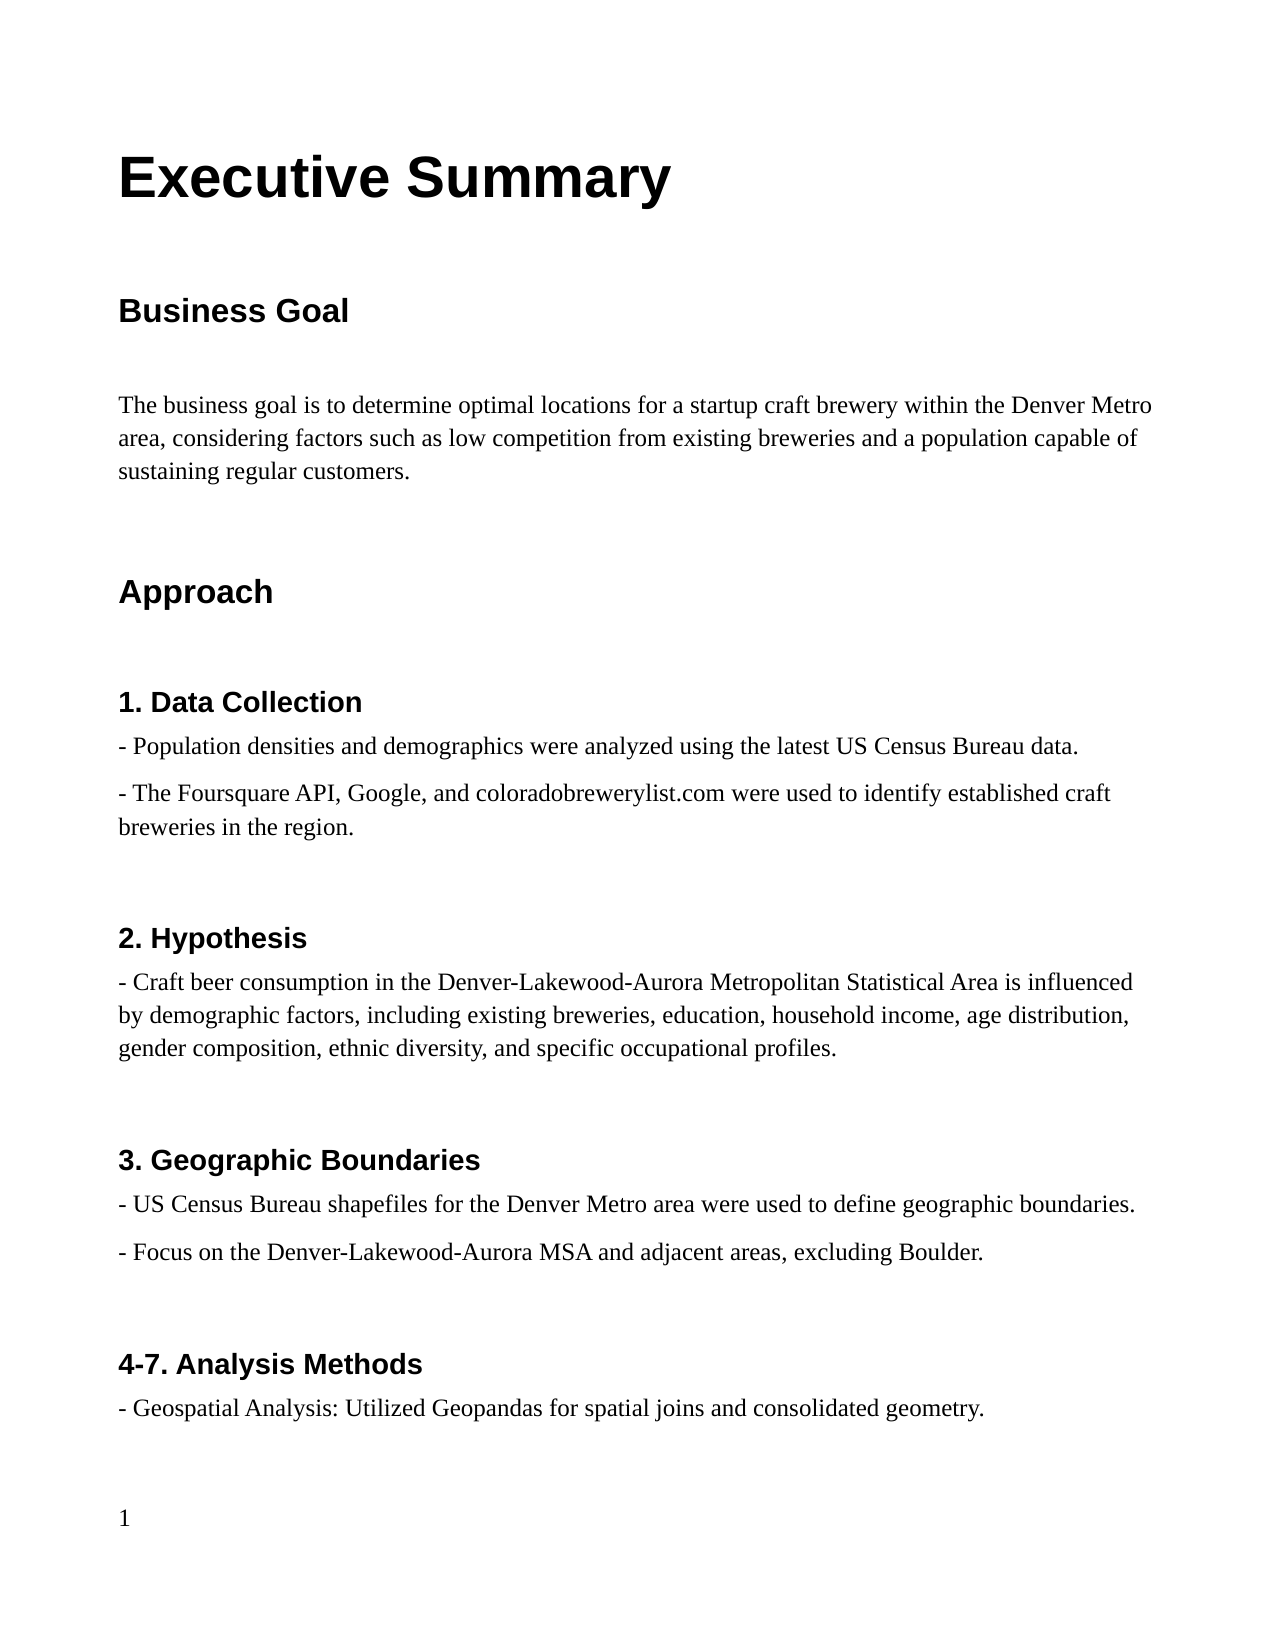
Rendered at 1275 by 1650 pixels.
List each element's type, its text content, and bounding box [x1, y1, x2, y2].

text - Craft beer consumption in the Denver-Lakewood-Aurora Metropolitan Statistical Area is influenced by demographic factors, including existing breweries, education, household income, age distribution, gender composition, ethnic diversity, and specific occupational profiles. [118, 967, 1157, 1062]
subtitle Approach [118, 572, 1157, 610]
text - Population densities and demographics were analyzed using the latest US Census Bureau data. [118, 731, 1157, 760]
text - Focus on the Denver-Lakewood-Aurora MSA and adjacent areas, excluding Boulder. [118, 1237, 1157, 1266]
subtitle 3. Geographic Boundaries [118, 1143, 1157, 1177]
title Executive Summary [118, 143, 1157, 210]
text - The Foursquare API, Google, and coloradobrewerylist.com were used to identify established craft breweries in the region. [118, 778, 1157, 840]
subtitle 4-7. Analysis Methods [118, 1347, 1157, 1380]
subtitle 1. Data Collection [118, 685, 1157, 718]
subtitle 2. Hypothesis [118, 921, 1157, 955]
text - Geospatial Analysis: Utilized Geopandas for spatial joins and consolidated geometry. [118, 1393, 1157, 1421]
subtitle Business Goal [118, 291, 1157, 329]
text The business goal is to determine optimal locations for a startup craft brewery within the Denver Metro area, considering factors such as low competition from existing breweries and a population capable of sustaining regular customers. [118, 390, 1157, 484]
text - US Census Bureau shapefiles for the Denver Metro area were used to define geographic boundaries. [118, 1189, 1157, 1218]
